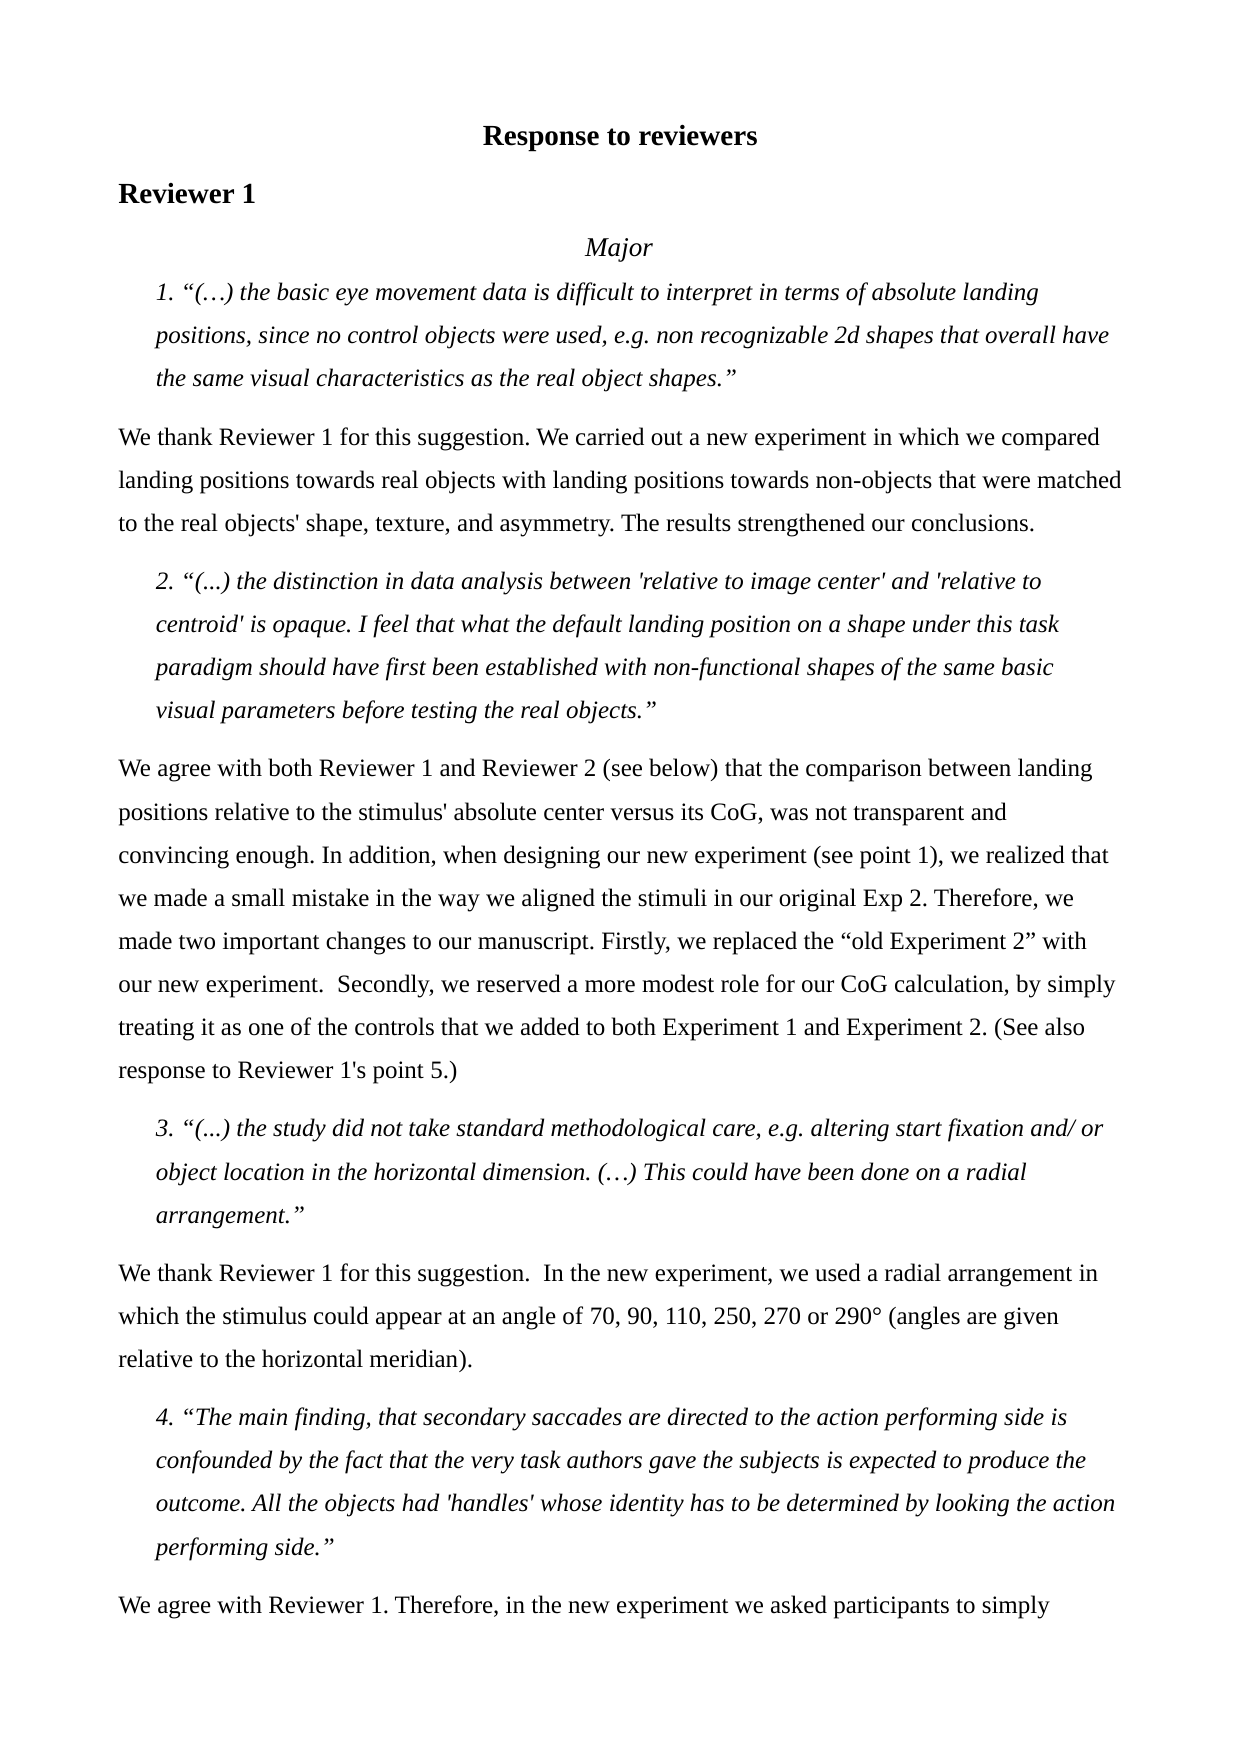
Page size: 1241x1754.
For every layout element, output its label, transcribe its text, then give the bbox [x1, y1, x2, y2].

subtitle Major [118, 231, 1122, 262]
text 2. “(...) the distinction in data analysis between 'relative to image center' and 'relative to centroid' is opaque. I feel that what the default landing position on a shape under this task paradigm should have first been established with non-functional shapes of the same basic visual parameters before testing the real objects.” [156, 566, 1122, 724]
text We agree with both Reviewer 1 and Reviewer 2 (see below) that the comparison between landing positions relative to the stimulus' absolute center versus its CoG, was not transparent and convincing enough. In addition, when designing our new experiment (see point 1), we realized that we made a small mistake in the way we aligned the stimuli in our original Exp 2. Therefore, we made two important changes to our manuscript. Firstly, we replaced the “old Experiment 2” with our new experiment. Secondly, we reserved a more modest role for our CoG calculation, by simply treating it as one of the controls that we added to both Experiment 1 and Experiment 2. (See also response to Reviewer 1's point 5.) [118, 753, 1122, 1084]
text We thank Reviewer 1 for this suggestion. In the new experiment, we used a radial arrangement in which the stimulus could appear at an angle of 70, 90, 110, 250, 270 or 290° (angles are given relative to the horizontal meridian). [118, 1258, 1122, 1373]
text 4. “The main finding, that secondary saccades are directed to the action performing side is confounded by the fact that the very task authors gave the subjects is expected to produce the outcome. All the objects had 'handles' whose identity has to be determined by looking the action performing side.” [156, 1402, 1122, 1560]
text 3. “(...) the study did not take standard methodological care, e.g. altering start fixation and/ or object location in the horizontal dimension. (…) This could have been done on a radial arrangement.” [156, 1113, 1122, 1228]
text We agree with Reviewer 1. Therefore, in the new experiment we asked participants to simply [118, 1590, 1122, 1618]
text 1. “(…) the basic eye movement data is difficult to interpret in terms of absolute landing positions, since no control objects were used, e.g. non recognizable 2d shapes that overall have the same visual characteristics as the real object shapes.” [156, 277, 1122, 392]
subtitle Response to reviewers [118, 118, 1122, 152]
text We thank Reviewer 1 for this suggestion. We carried out a new experiment in which we compared landing positions towards real objects with landing positions towards non-objects that were matched to the real objects' shape, texture, and asymmetry. The results strengthened our conclusions. [118, 422, 1122, 537]
subtitle Reviewer 1 [118, 177, 1122, 210]
